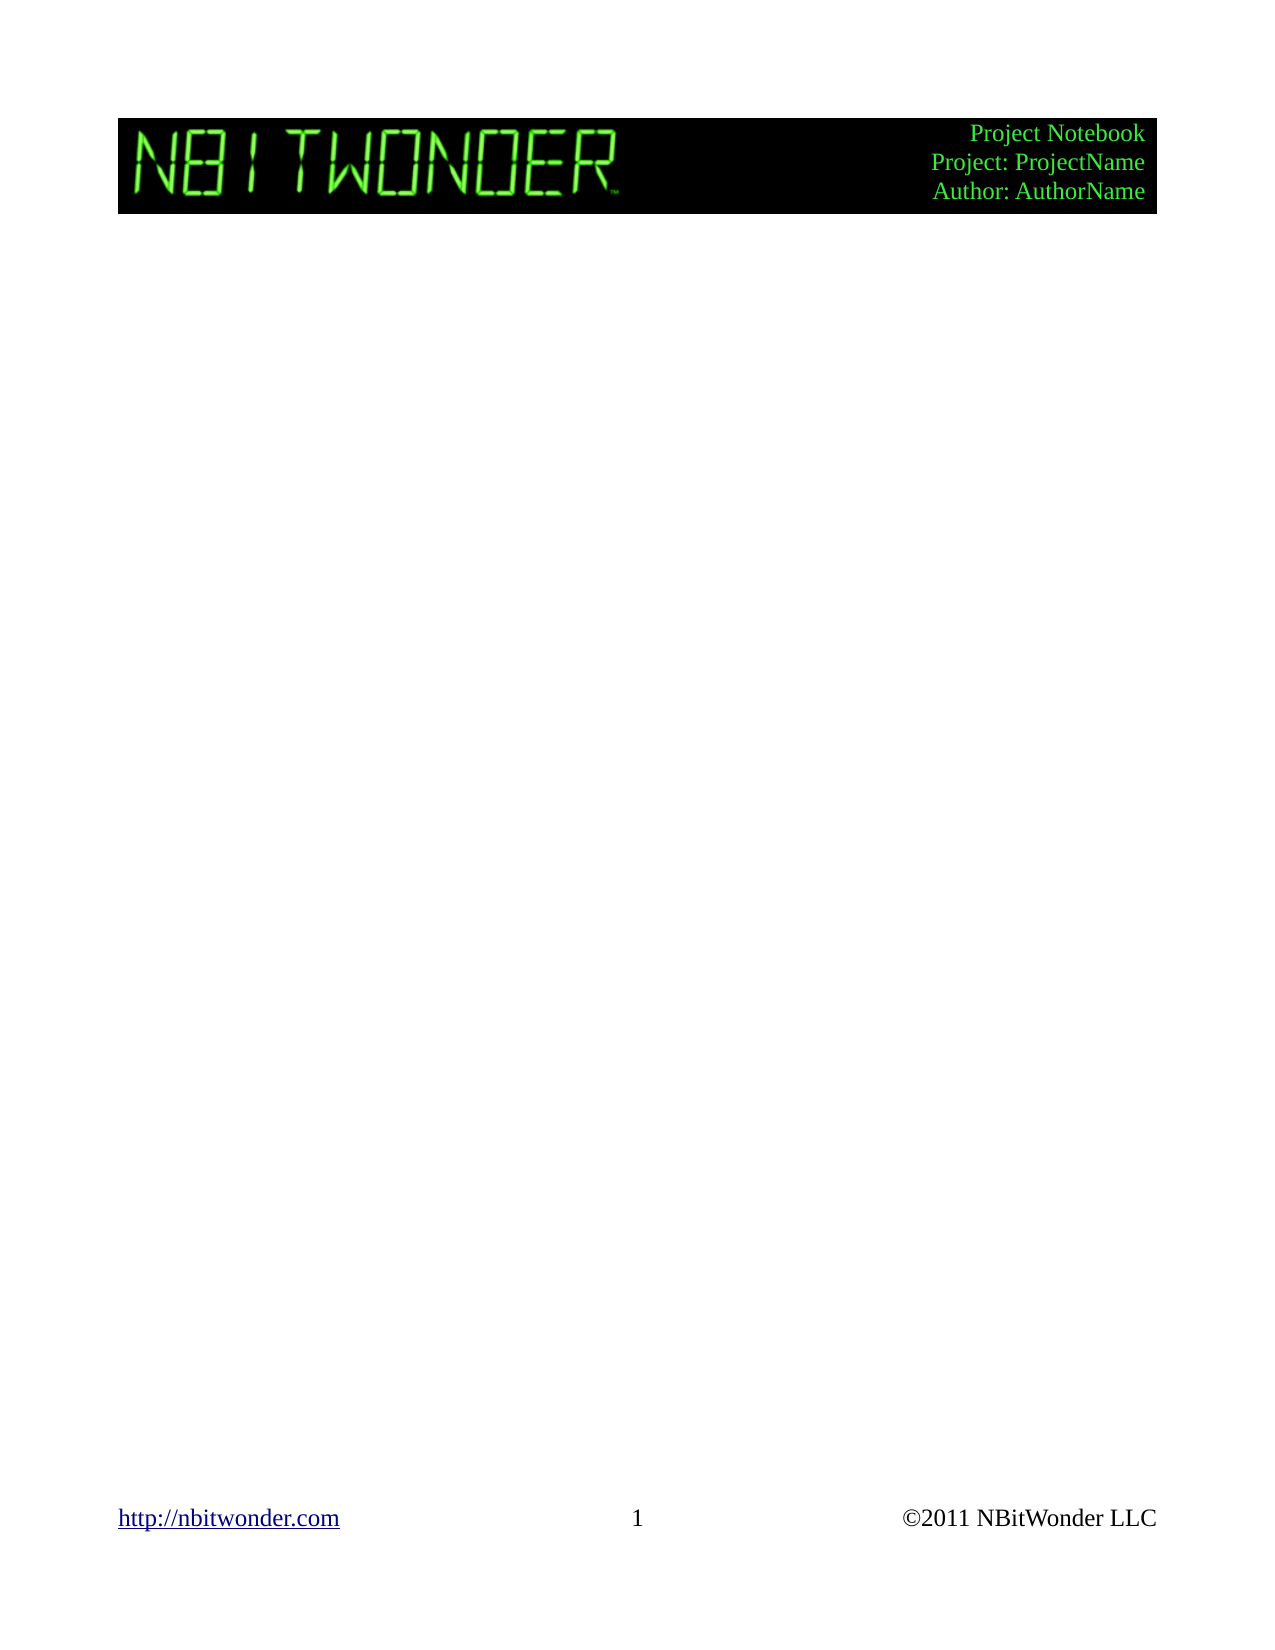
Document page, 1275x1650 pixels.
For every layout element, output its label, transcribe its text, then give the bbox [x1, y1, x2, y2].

text Author: AuthorName [118, 176, 1145, 205]
text [118, 147, 133, 176]
text Project Notebook [118, 118, 1145, 147]
text Project: ProjectName [620, 147, 1145, 176]
picture [133, 128, 620, 197]
